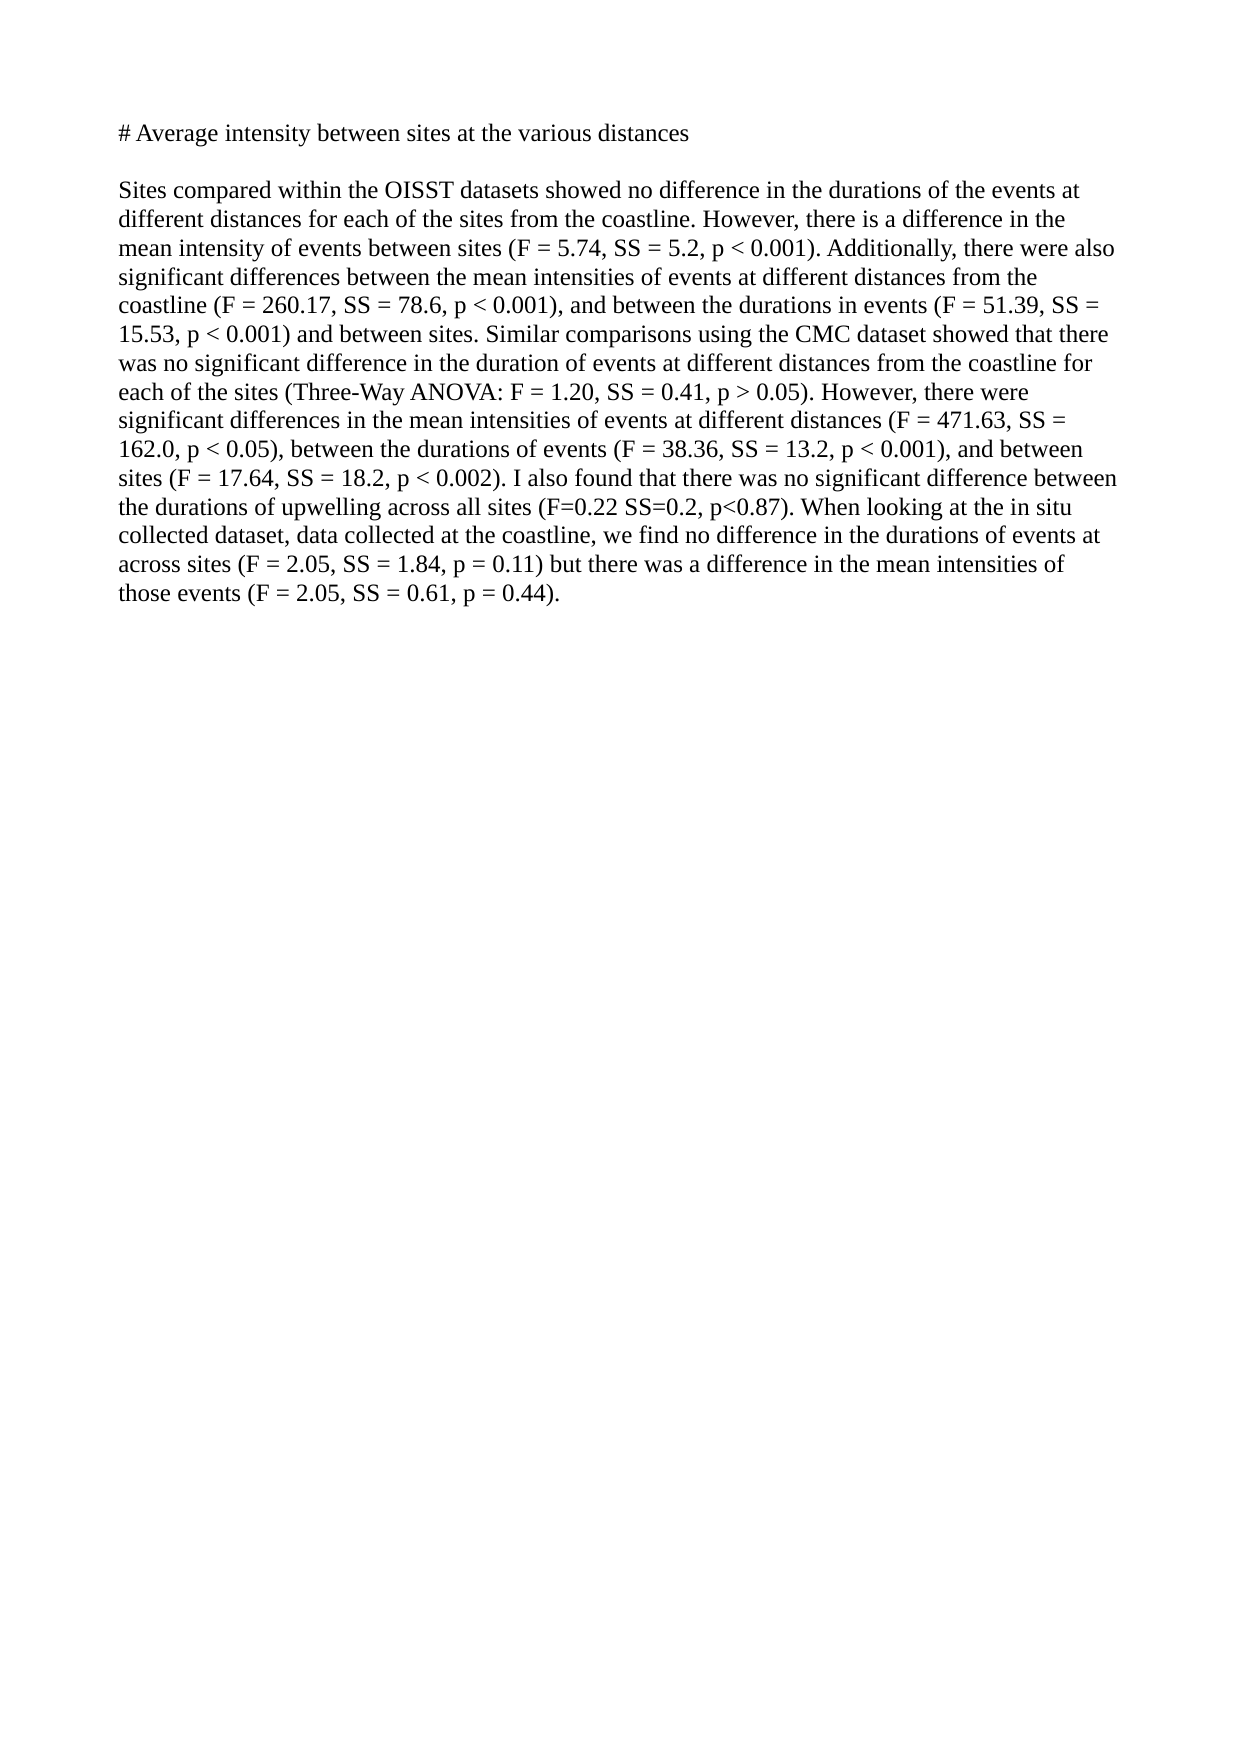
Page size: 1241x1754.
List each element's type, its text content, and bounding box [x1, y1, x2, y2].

text Sites compared within the OISST datasets showed no difference in the durations of the events at different distances for each of the sites from the coastline. However, there is a difference in the mean intensity of events between sites (F = 5.74, SS = 5.2, p < 0.001). Additionally, there were also significant differences between the mean intensities of events at different distances from the coastline (F = 260.17, SS = 78.6, p < 0.001), and between the durations in events (F = 51.39, SS = 15.53, p < 0.001) and between sites. Similar comparisons using the CMC dataset showed that there was no significant difference in the duration of events at different distances from the coastline for each of the sites (Three-Way ANOVA: F = 1.20, SS = 0.41, p > 0.05). However, there were significant differences in the mean intensities of events at different distances (F = 471.63, SS = 162.0, p < 0.05), between the durations of events (F = 38.36, SS = 13.2, p < 0.001), and between sites (F = 17.64, SS = 18.2, p < 0.002). I also found that there was no significant difference between the durations of upwelling across all sites (F=0.22 SS=0.2, p<0.87). When looking at the in situ collected dataset, data collected at the coastline, we find no difference in the durations of events at across sites (F = 2.05, SS = 1.84, p = 0.11) but there was a difference in the mean intensities of those events (F = 2.05, SS = 0.61, p = 0.44). [118, 176, 1122, 607]
text # Average intensity between sites at the various distances [118, 118, 1122, 147]
